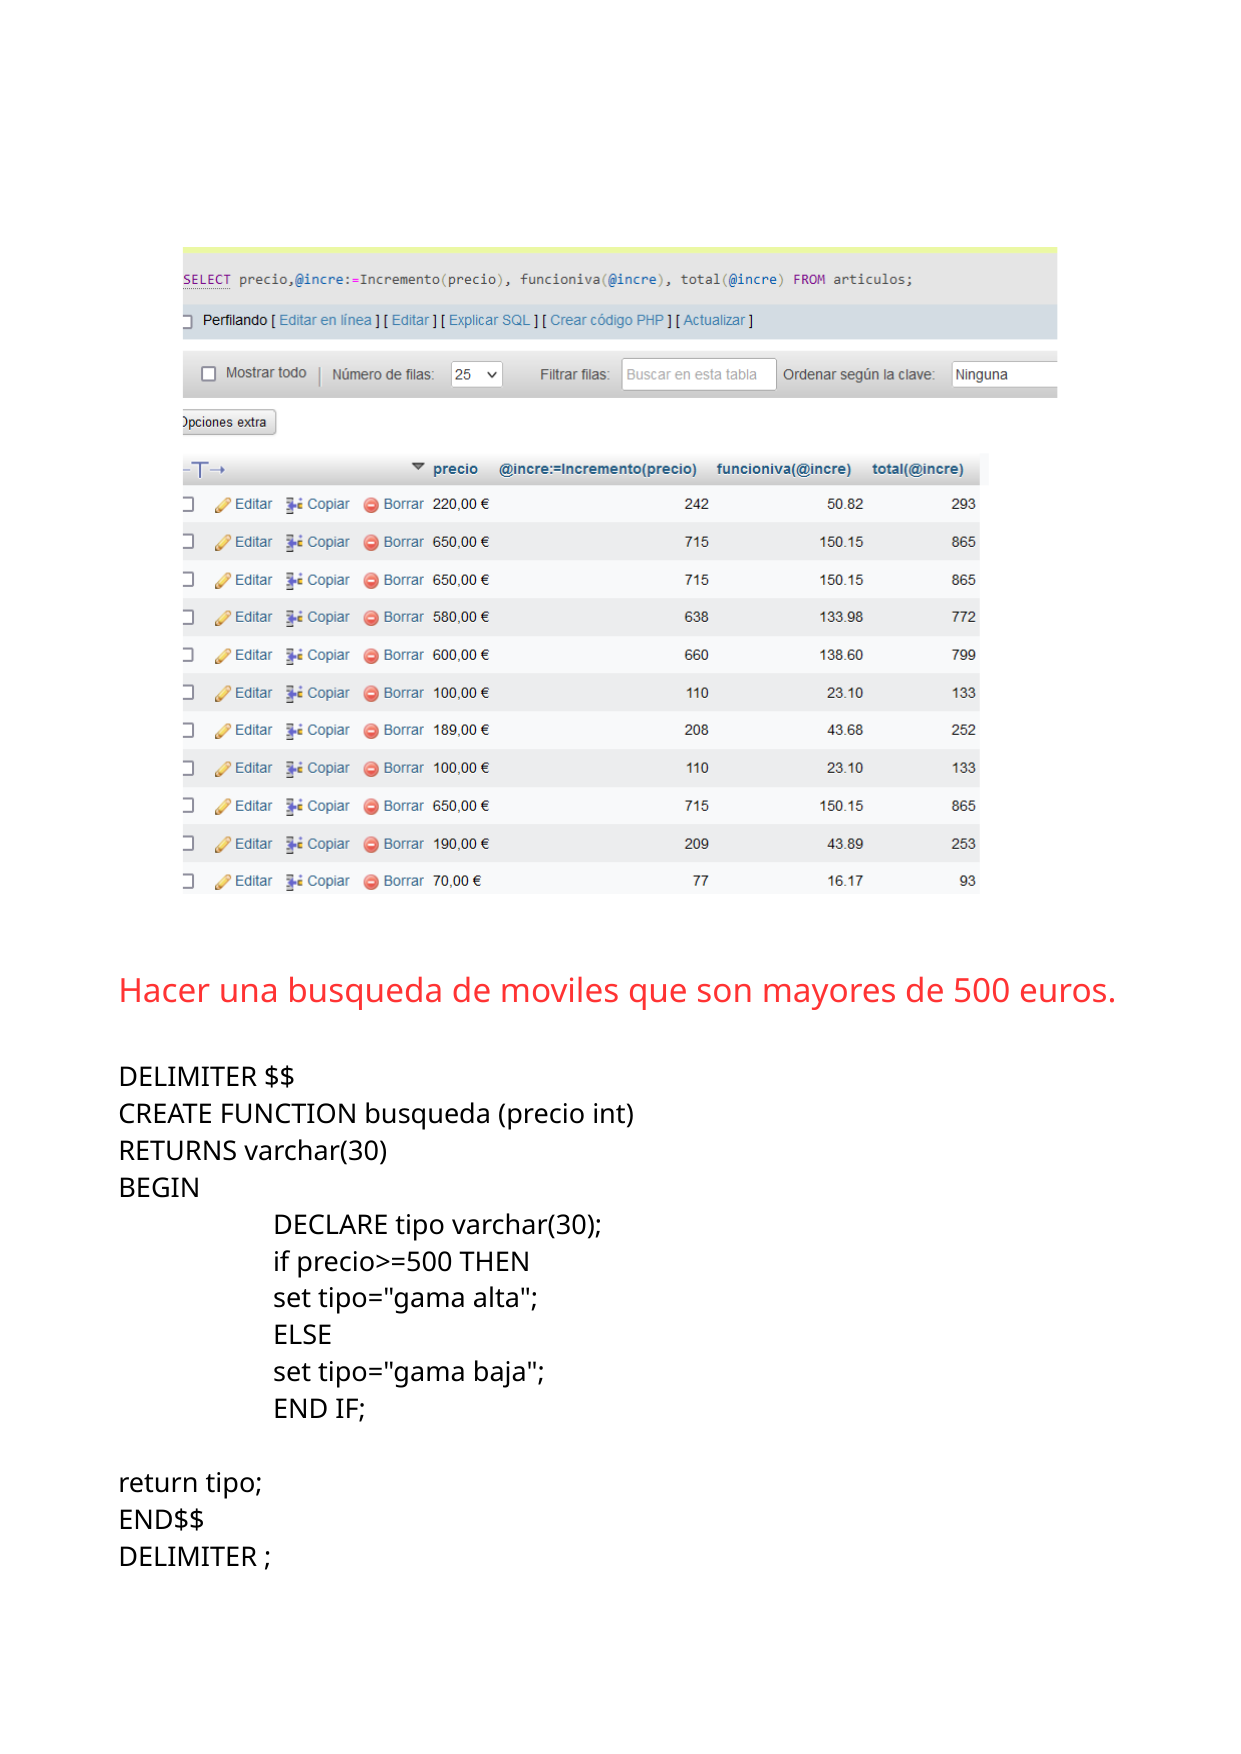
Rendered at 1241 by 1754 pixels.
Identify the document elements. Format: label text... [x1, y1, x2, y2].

text DECLARE tipo varchar(30); [118, 1205, 1122, 1242]
picture [182, 247, 1058, 894]
text DELIMITER $$ [118, 1058, 1122, 1094]
text return tipo; [118, 1463, 1122, 1500]
text set tipo="gama alta"; [118, 1279, 1122, 1316]
text RETURNS varchar(30) [118, 1131, 1122, 1168]
text END$$ [118, 1500, 1122, 1537]
text set tipo="gama baja"; [118, 1353, 1122, 1389]
text CREATE FUNCTION busqueda (precio int) [118, 1094, 1122, 1131]
text END IF; [118, 1389, 1122, 1426]
text ELSE [118, 1316, 1122, 1353]
text BEGIN [118, 1168, 1122, 1205]
text DELIMITER ; [118, 1537, 1122, 1574]
text Hacer una busqueda de moviles que son mayores de 500 euros. [118, 967, 1122, 1012]
text if precio>=500 THEN [118, 1242, 1122, 1279]
